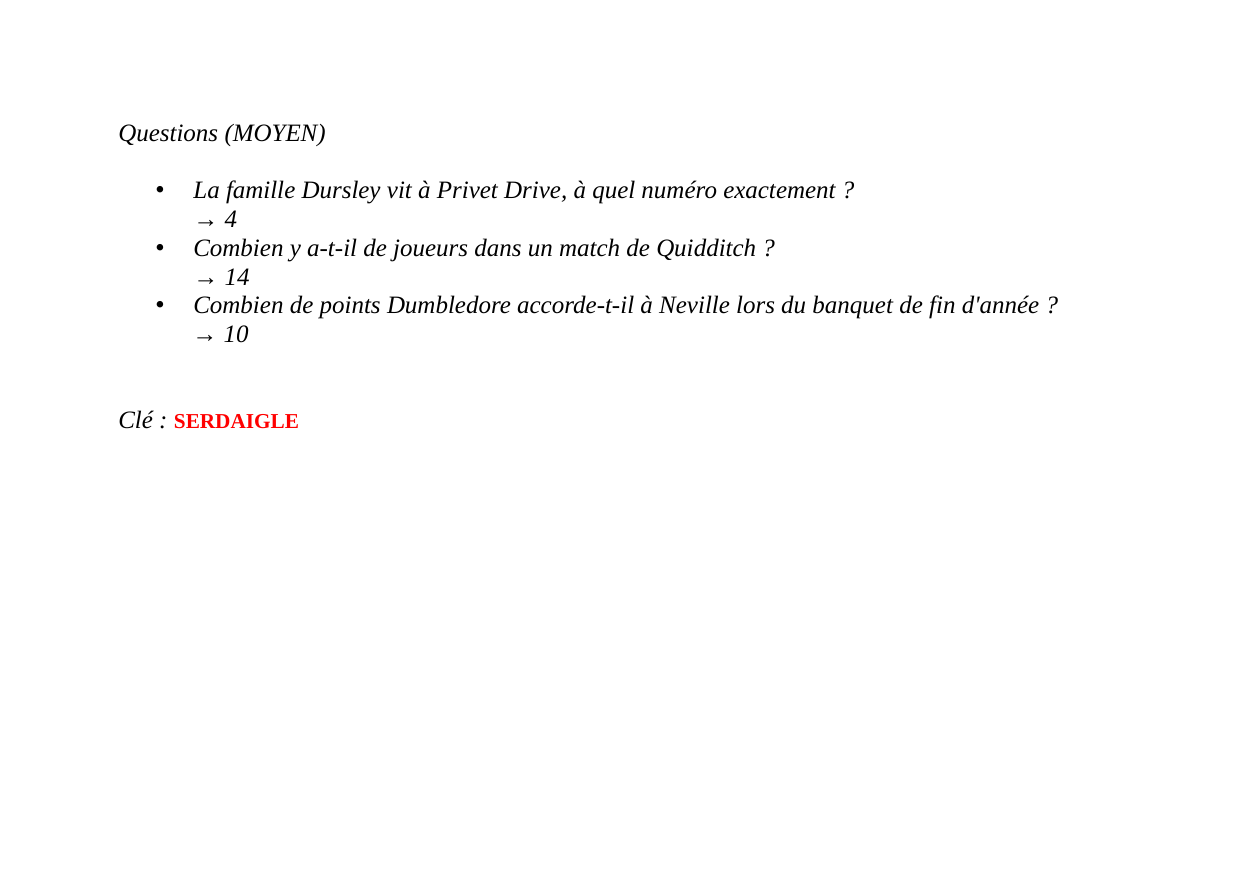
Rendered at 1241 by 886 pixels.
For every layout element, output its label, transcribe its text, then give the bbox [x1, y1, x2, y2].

list → 14 [156, 262, 1122, 291]
list Combien y a-t-il de joueurs dans un match de Quidditch ? [156, 233, 1122, 262]
list → 4 [156, 204, 1122, 233]
text Clé : SERDAIGLE [118, 406, 1122, 434]
list Combien de points Dumbledore accorde-t-il à Neville lors du banquet de fin d'année ? [156, 291, 1122, 319]
text Questions (MOYEN) [118, 118, 1122, 147]
list La famille Dursley vit à Privet Drive, à quel numéro exactement ? [156, 176, 1122, 204]
text → 10 [118, 319, 1122, 348]
